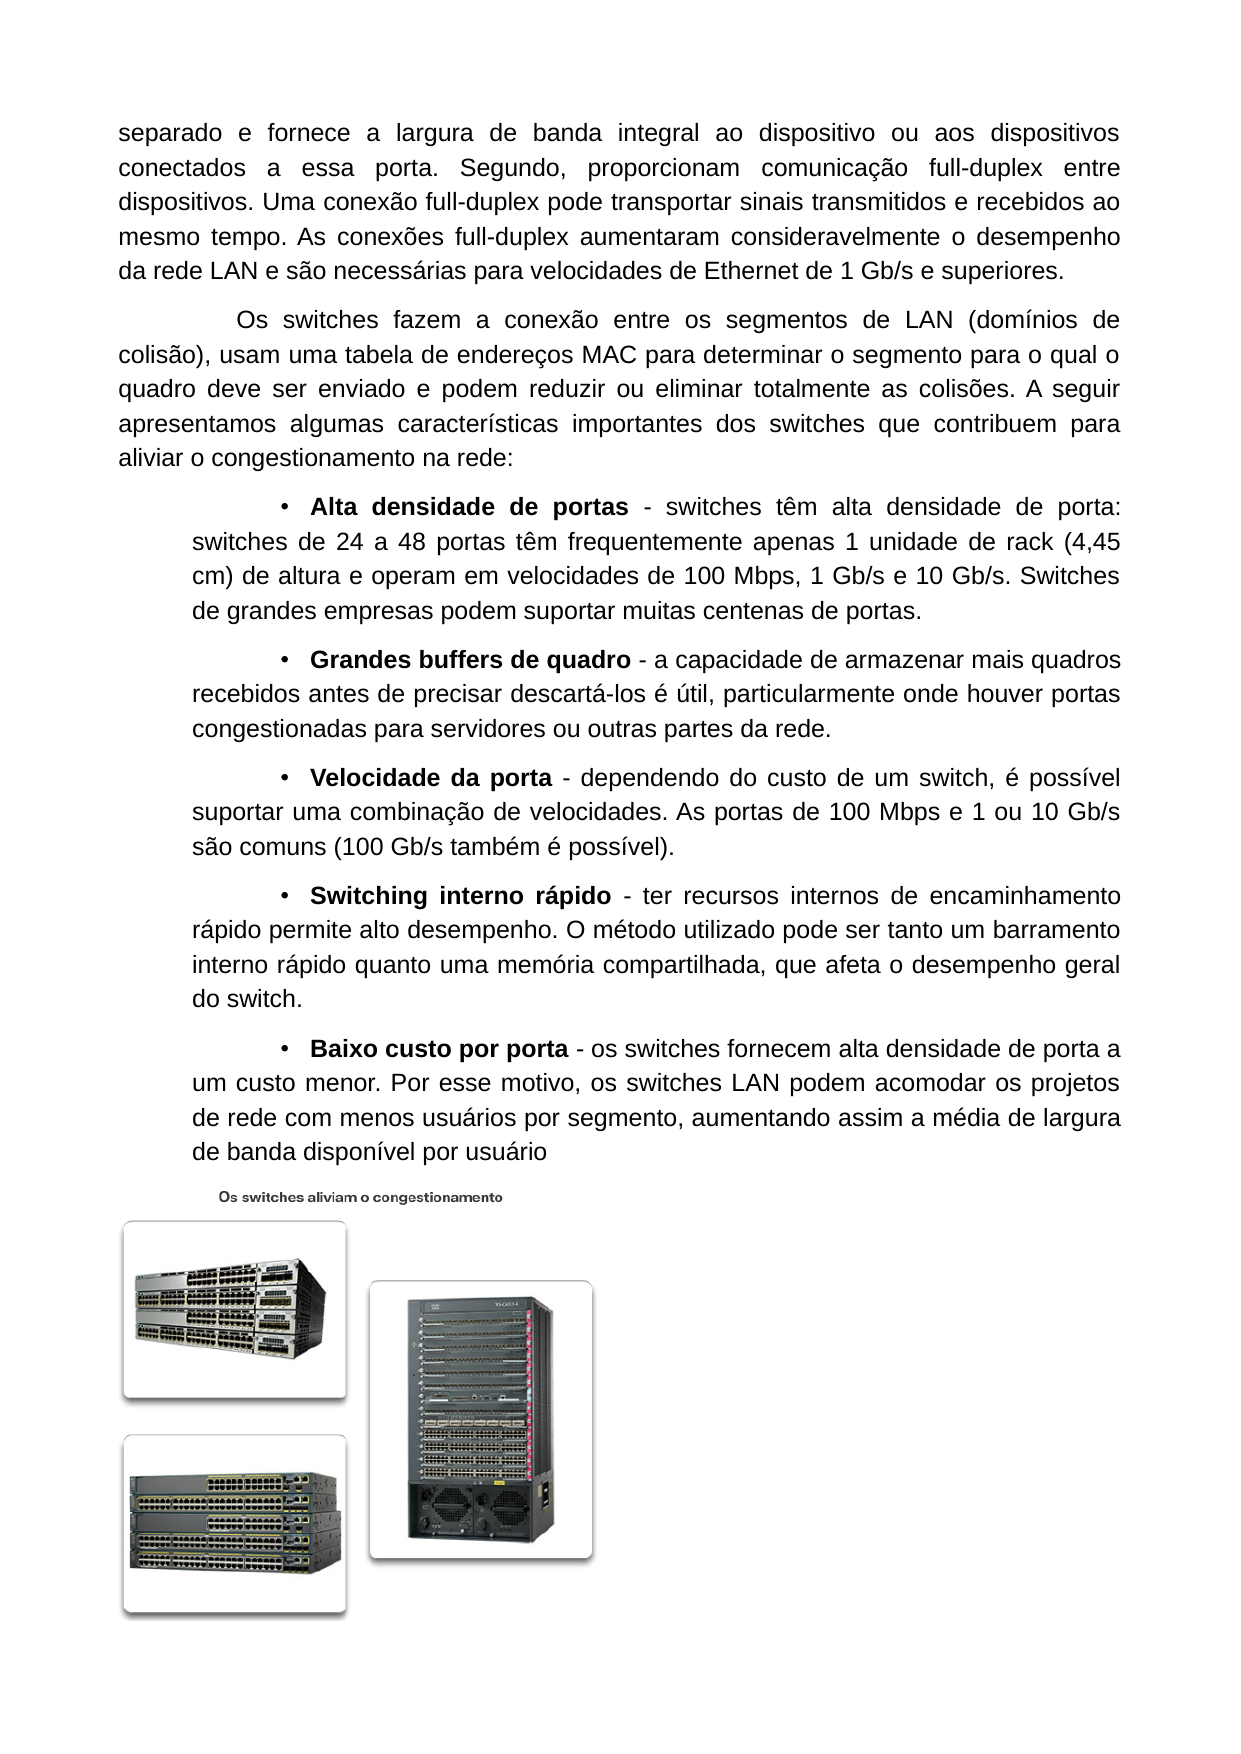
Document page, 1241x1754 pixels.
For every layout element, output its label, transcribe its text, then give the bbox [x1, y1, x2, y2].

list Grandes buffers de quadro - a capacidade de armazenar mais quadros recebidos antes de precisar descartá-los é útil, particularmente onde houver portas congestionadas para servidores ou outras partes da rede. [162, 645, 1122, 742]
list Velocidade da porta - dependendo do custo de um switch, é possível suportar uma combinação de velocidades. As portas de 100 Mbps e 1 ou 10 Gb/s são comuns (100 Gb/s também é possível). [162, 763, 1122, 861]
text Os switches fazem a conexão entre os segmentos de LAN (domínios de colisão), usam uma tabela de endereços MAC para determinar o segmento para o qual o quadro deve ser enviado e podem reduzir ou eliminar totalmente as colisões. A seguir apresentamos algumas características importantes dos switches que contribuem para aliviar o congestionamento na rede: [118, 305, 1122, 472]
list Alta densidade de portas - switches têm alta densidade de porta: switches de 24 a 48 portas têm frequentemente apenas 1 unidade de rack (4,45 cm) de altura e operam em velocidades de 100 Mbps, 1 Gb/s e 10 Gb/s. Switches de grandes empresas podem suportar muitas centenas de portas. [162, 492, 1122, 624]
text separado e fornece a largura de banda integral ao dispositivo ou aos dispositivos conectados a essa porta. Segundo, proporcionam comunicação full-duplex entre dispositivos. Uma conexão full-duplex pode transportar sinais transmitidos e recebidos ao mesmo tempo. As conexões full-duplex aumentaram consideravelmente o desempenho da rede LAN e são necessárias para velocidades de Ethernet de 1 Gb/s e superiores. [118, 118, 1122, 285]
list Switching interno rápido - ter recursos internos de encaminhamento rápido permite alto desempenho. O método utilizado pode ser tanto um barramento interno rápido quanto uma memória compartilhada, que afeta o desempenho geral do switch. [162, 881, 1122, 1013]
list Baixo custo por porta - os switches fornecem alta densidade de porta a um custo menor. Por esse motivo, os switches LAN podem acomodar os projetos de rede com menos usuários por segmento, aumentando assim a média de largura de banda disponível por usuário [162, 1033, 1122, 1166]
picture [118, 1186, 599, 1621]
